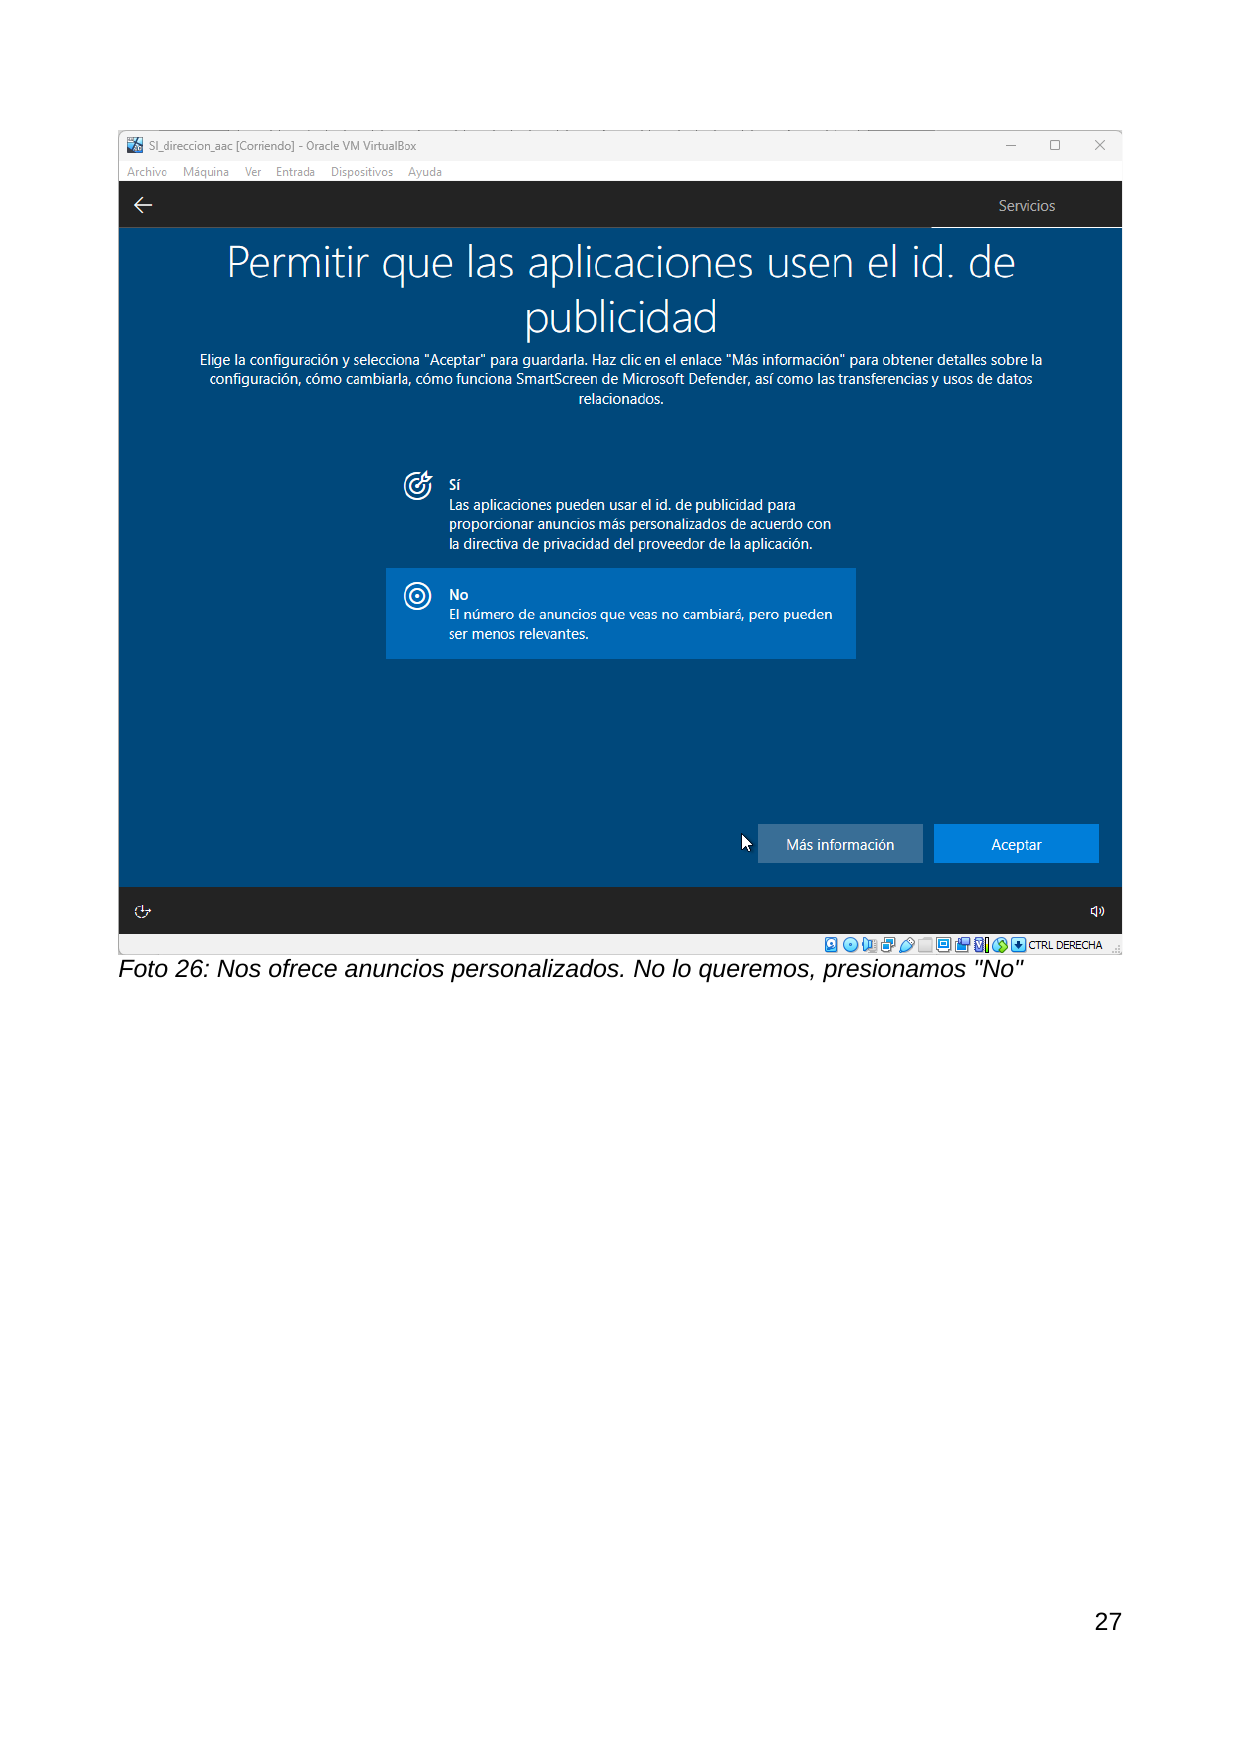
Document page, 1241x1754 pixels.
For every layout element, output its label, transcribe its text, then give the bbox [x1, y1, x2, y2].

picture [118, 130, 1123, 955]
text Foto 26: Nos ofrece anuncios personalizados. No lo queremos, presionamos "No" [118, 955, 1122, 983]
